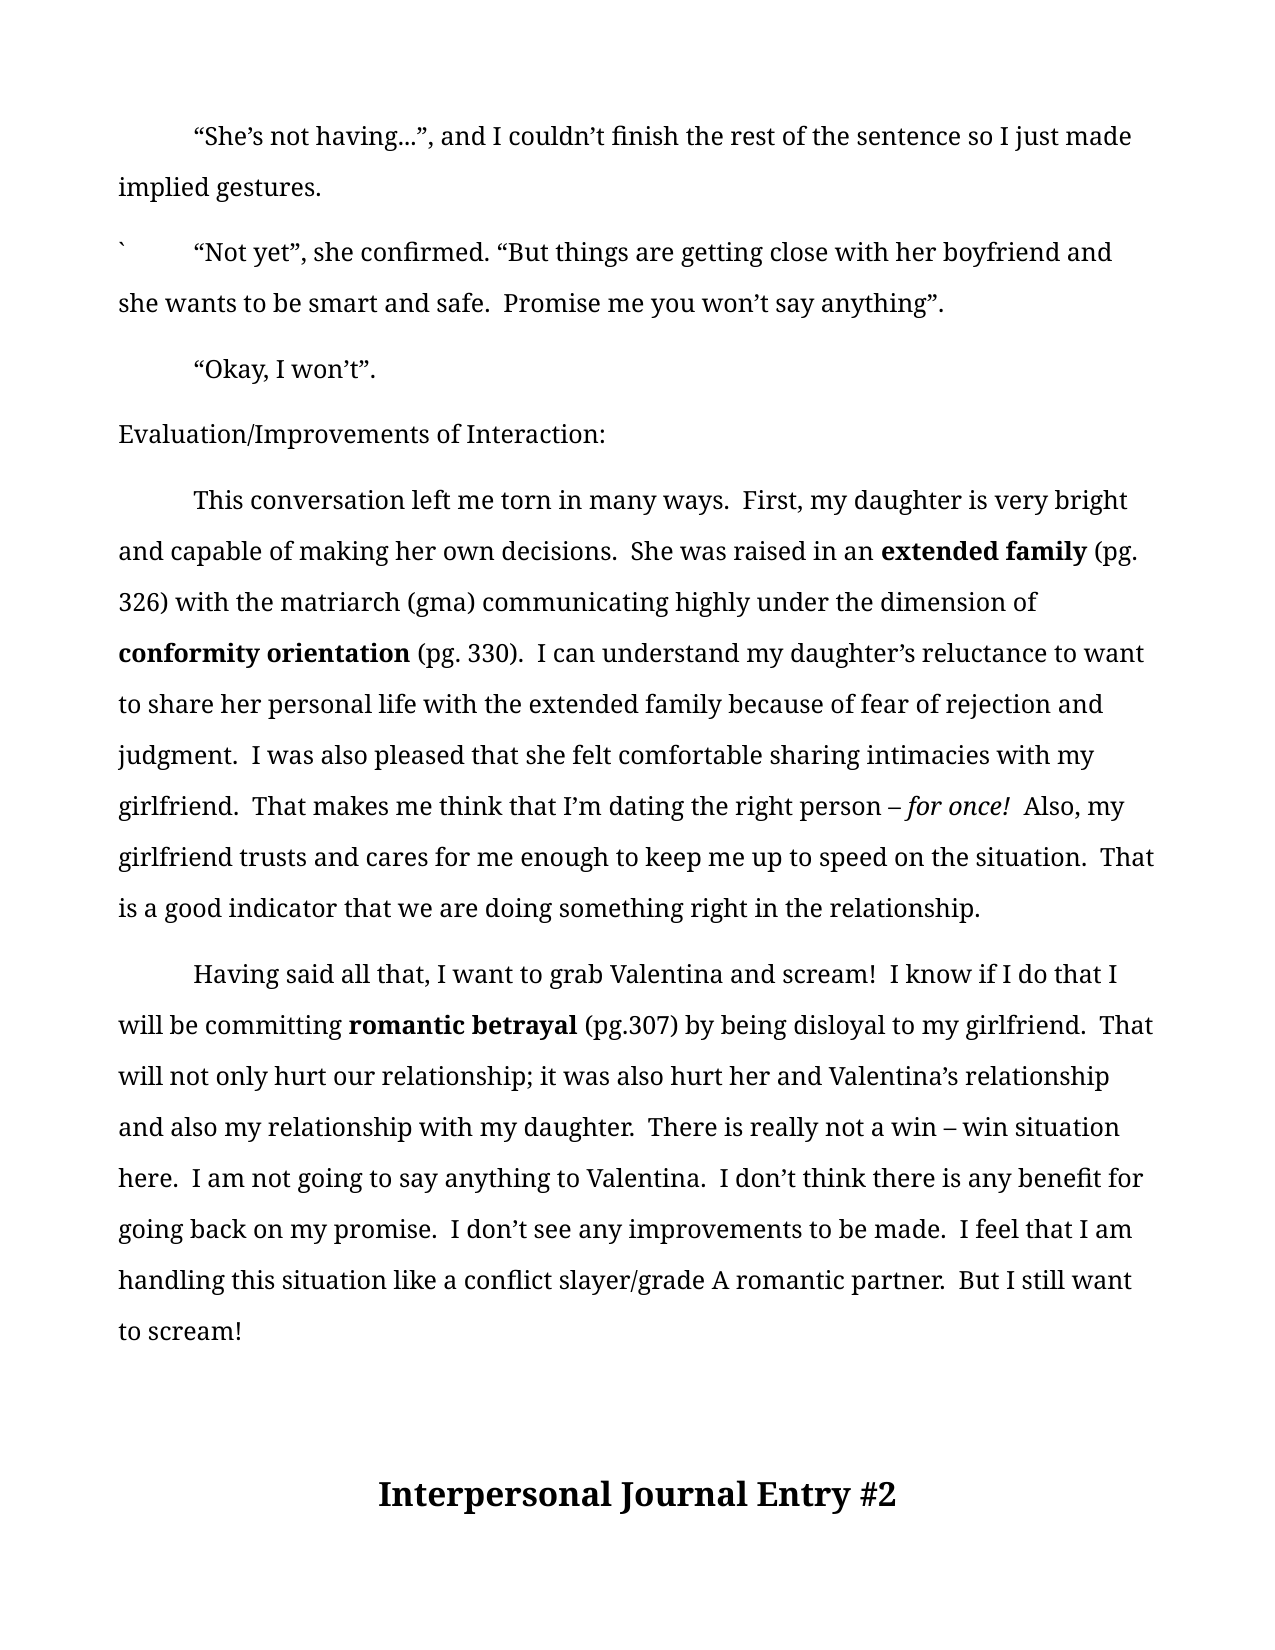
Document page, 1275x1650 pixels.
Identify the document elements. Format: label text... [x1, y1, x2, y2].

text Evaluation/Improvements of Interaction: [118, 417, 1157, 451]
text “Okay, I won’t”. [118, 351, 1157, 386]
text Having said all that, I want to grab Valentina and scream! I know if I do that I will be committing romantic betrayal (pg.307) by being disloyal to my girlfriend. That will not only hurt our relationship; it was also hurt her and Valentina’s relationship and also my relationship with my daughter. There is really not a win – win situation here. I am not going to say anything to Valentina. I don’t think there is any benefit for going back on my promise. I don’t see any improvements to be made. I feel that I am handling this situation like a conflict slayer/grade A romantic partner. But I still want to scream! [118, 957, 1157, 1348]
text Interpersonal Journal Entry #2 [118, 1470, 1157, 1516]
text ` “Not yet”, she confirmed. “But things are getting close with her boyfriend and she wants to be smart and safe. Promise me you won’t say anything”. [118, 235, 1157, 320]
text “She’s not having...”, and I couldn’t finish the rest of the sentence so I just made implied gestures. [118, 118, 1157, 203]
text This conversation left me torn in many ways. First, my daughter is very bright and capable of making her own decisions. She was raised in an extended family (pg. 326) with the matriarch (gma) communicating highly under the dimension of conformity orientation (pg. 330). I can understand my daughter’s reluctance to want to share her personal life with the extended family because of fear of rejection and judgment. I was also pleased that she felt comfortable sharing intimacies with my girlfriend. That makes me think that I’m dating the right person – for once! Also, my girlfriend trusts and cares for me enough to keep me up to speed on the situation. That is a good indicator that we are doing something right in the relationship. [118, 483, 1157, 925]
